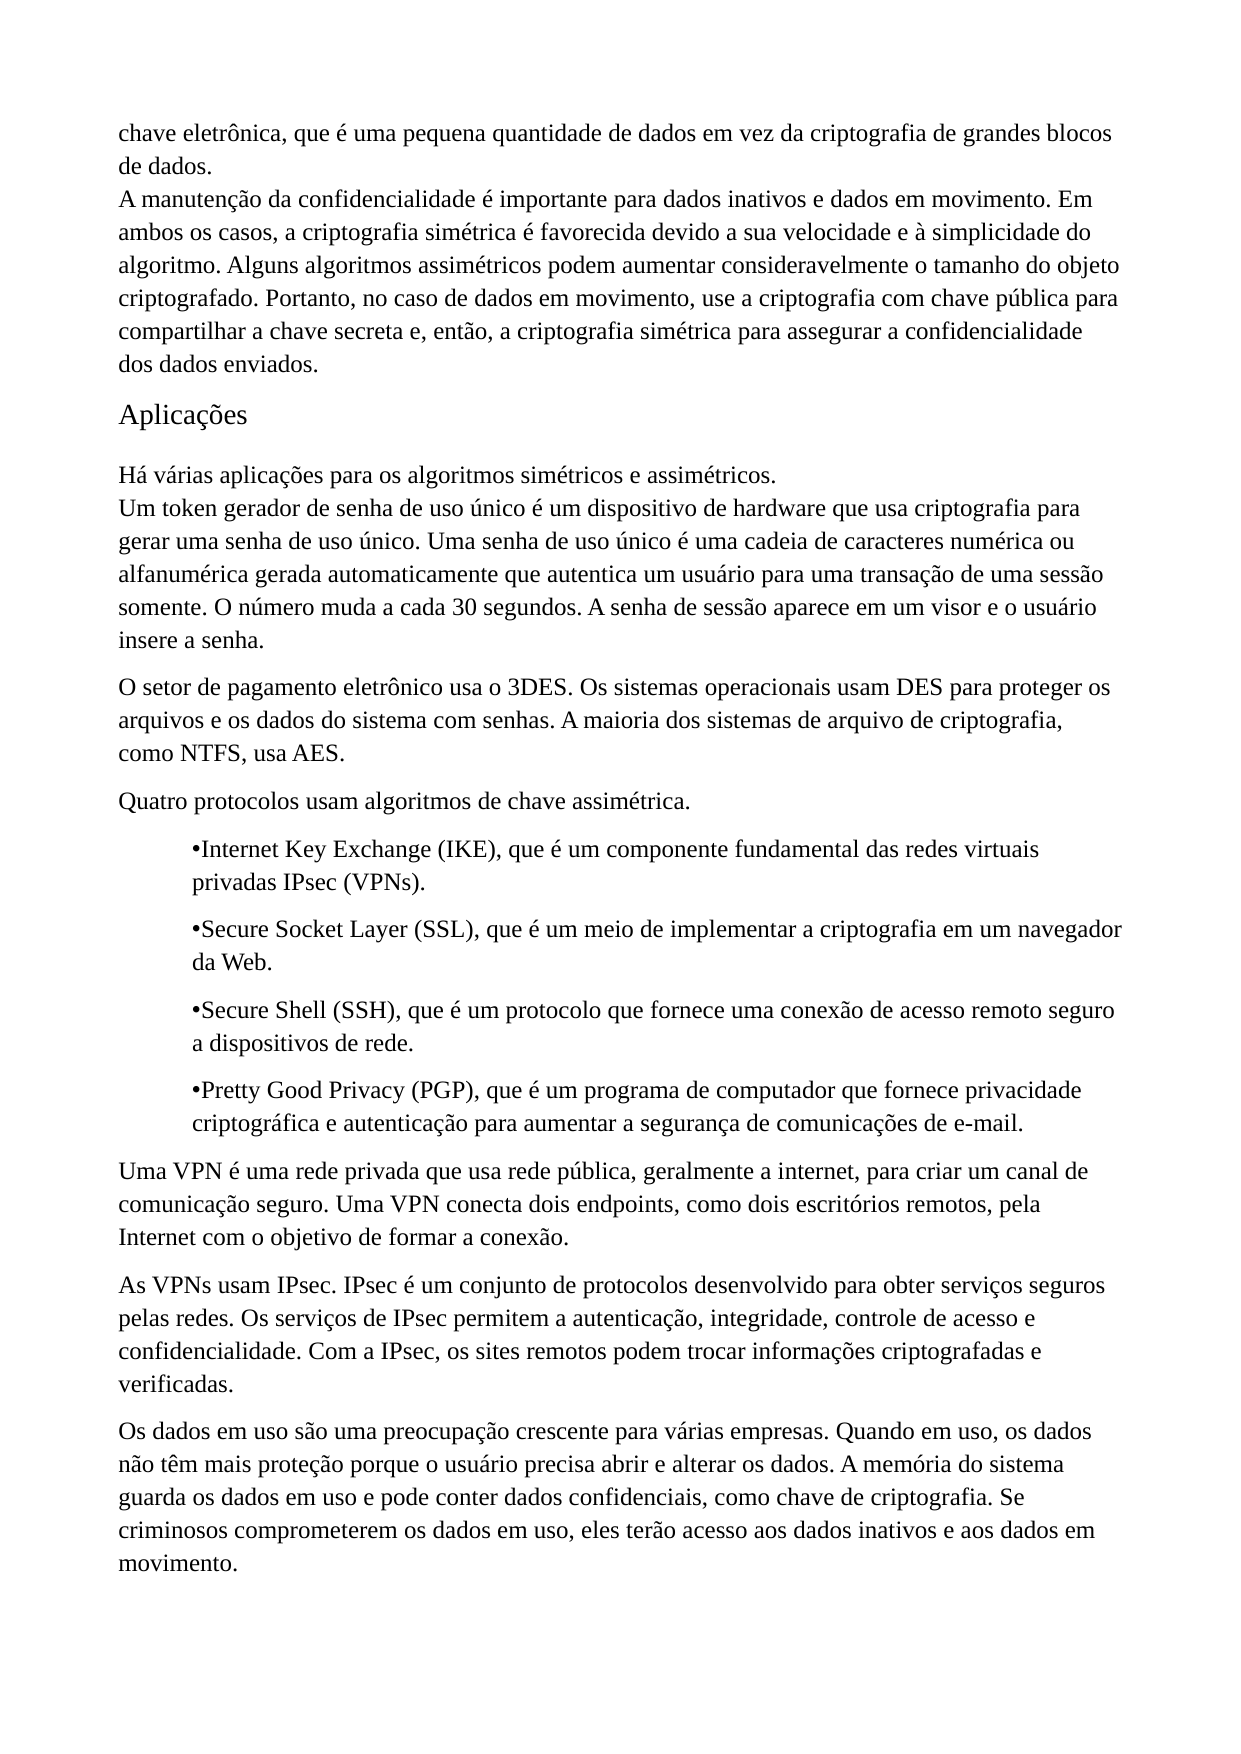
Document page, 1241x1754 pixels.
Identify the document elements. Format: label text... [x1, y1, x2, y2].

text Uma VPN é uma rede privada que usa rede pública, geralmente a internet, para criar um canal de comunicação seguro. Uma VPN conecta dois endpoints, como dois escritórios remotos, pela Internet com o objetivo de formar a conexão. [118, 1156, 1122, 1251]
list Secure Shell (SSH), que é um protocolo que fornece uma conexão de acesso remoto seguro a dispositivos de rede. [118, 995, 1122, 1057]
text Um token gerador de senha de uso único é um dispositivo de hardware que usa criptografia para gerar uma senha de uso único. Uma senha de uso único é uma cadeia de caracteres numérica ou alfanumérica gerada automaticamente que autentica um usuário para uma transação de uma sessão somente. O número muda a cada 30 segundos. A senha de sessão aparece em um visor e o usuário insere a senha. [118, 493, 1122, 653]
text O setor de pagamento eletrônico usa o 3DES. Os sistemas operacionais usam DES para proteger os arquivos e os dados do sistema com senhas. A maioria dos sistemas de arquivo de criptografia, como NTFS, usa AES. [118, 672, 1122, 767]
text Há várias aplicações para os algoritmos simétricos e assimétricos. [118, 460, 1122, 488]
text Os dados em uso são uma preocupação crescente para várias empresas. Quando em uso, os dados não têm mais proteção porque o usuário precisa abrir e alterar os dados. A memória do sistema guarda os dados em uso e pode conter dados confidenciais, como chave de criptografia. Se criminosos comprometerem os dados em uso, eles terão acesso aos dados inativos e aos dados em movimento. [118, 1416, 1122, 1577]
list Secure Socket Layer (SSL), que é um meio de implementar a criptografia em um navegador da Web. [118, 914, 1122, 976]
text chave eletrônica, que é uma pequena quantidade de dados em vez da criptografia de grandes blocos de dados. [118, 118, 1122, 180]
text As VPNs usam IPsec. IPsec é um conjunto de protocolos desenvolvido para obter serviços seguros pelas redes. Os serviços de IPsec permitem a autenticação, integridade, controle de acesso e confidencialidade. Com a IPsec, os sites remotos podem trocar informações criptografadas e verificadas. [118, 1270, 1122, 1398]
list Internet Key Exchange (IKE), que é um componente fundamental das redes virtuais privadas IPsec (VPNs). [118, 834, 1122, 895]
text A manutenção da confidencialidade é importante para dados inativos e dados em movimento. Em ambos os casos, a criptografia simétrica é favorecida devido a sua velocidade e à simplicidade do algoritmo. Alguns algoritmos assimétricos podem aumentar consideravelmente o tamanho do objeto criptografado. Portanto, no caso de dados em movimento, use a criptografia com chave pública para compartilhar a chave secreta e, então, a criptografia simétrica para assegurar a confidencialidade dos dados enviados. [118, 184, 1122, 378]
list Pretty Good Privacy (PGP), que é um programa de computador que fornece privacidade criptográfica e autenticação para aumentar a segurança de comunicações de e-mail. [118, 1076, 1122, 1137]
subtitle Aplicações [118, 397, 1122, 430]
text Quatro protocolos usam algoritmos de chave assimétrica. [118, 786, 1122, 815]
